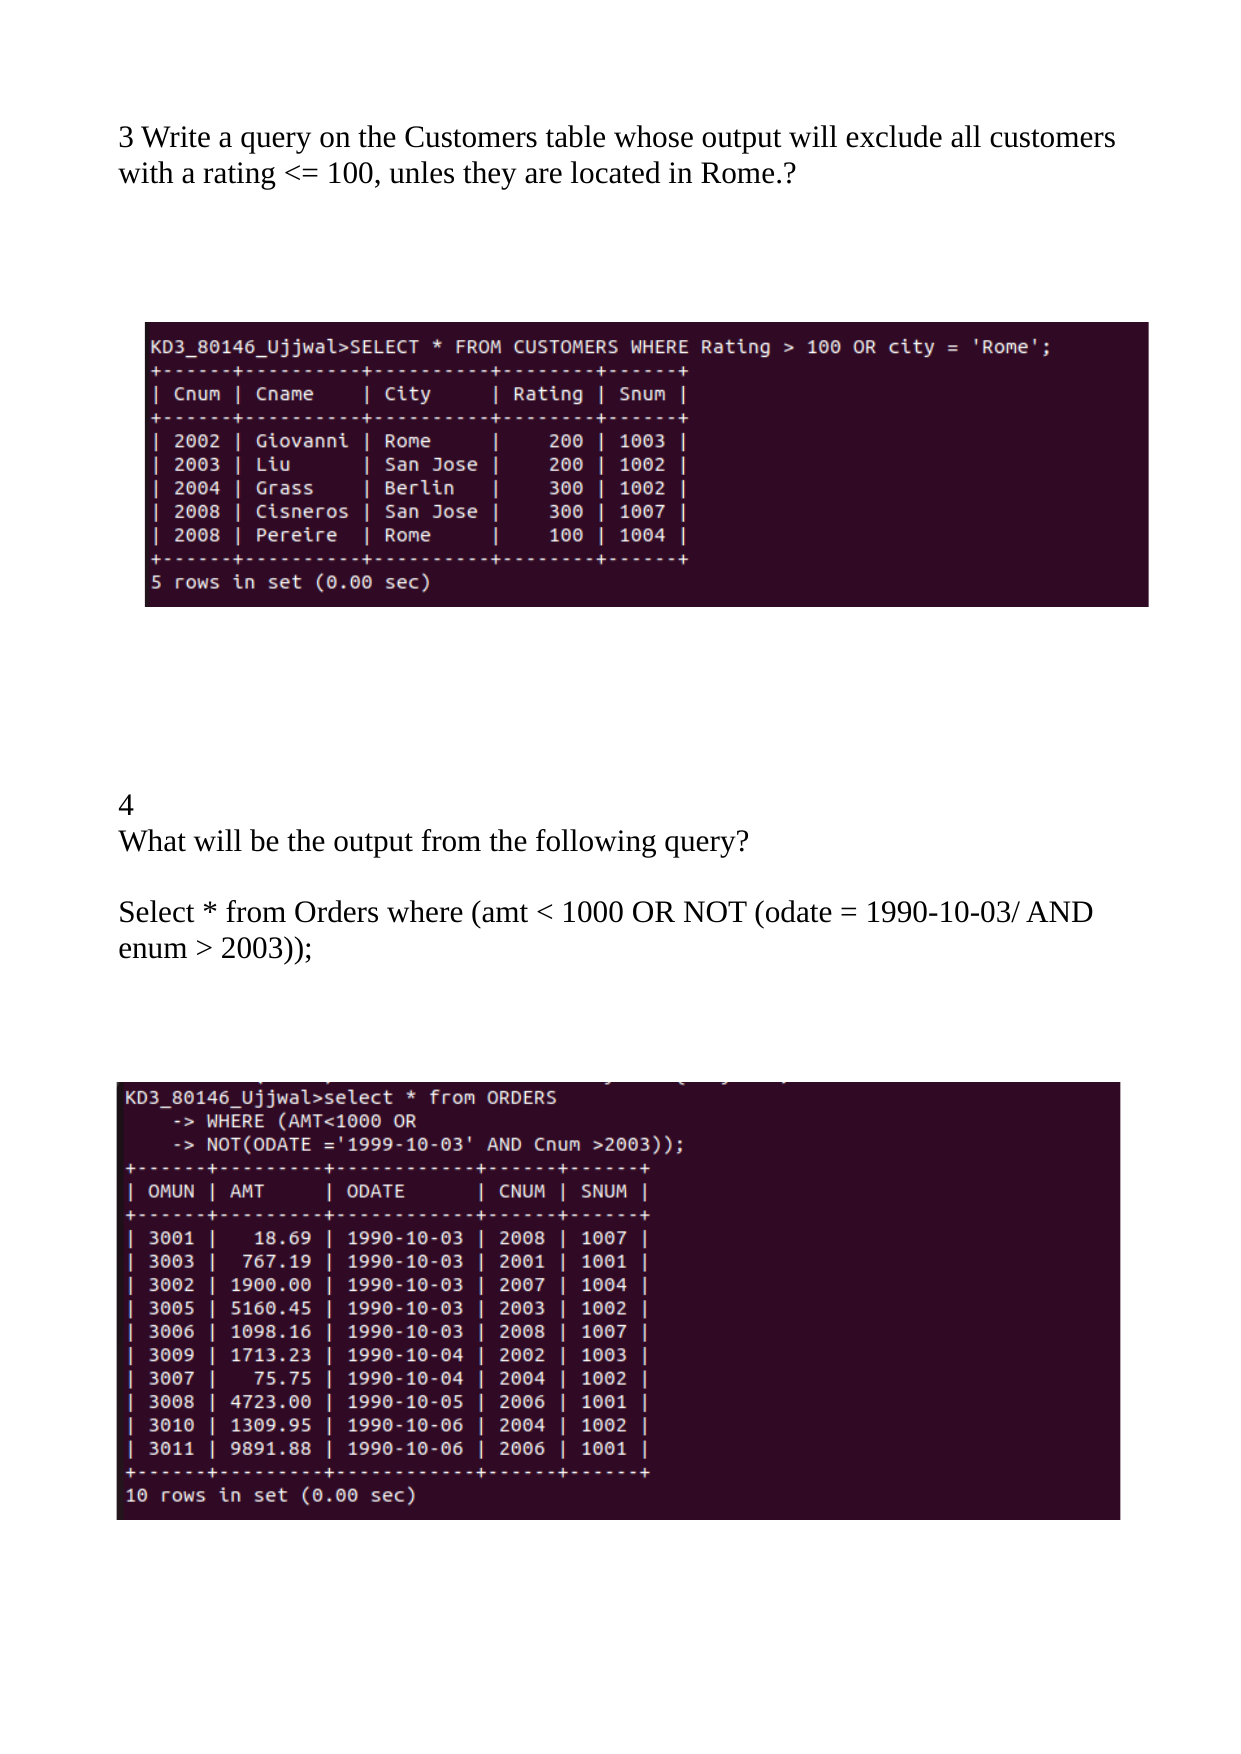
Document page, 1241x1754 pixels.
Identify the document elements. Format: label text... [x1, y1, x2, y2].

text 4 [118, 786, 1122, 822]
text What will be the output from the following query? [118, 822, 1122, 858]
text 3 Write a query on the Customers table whose output will exclude all customers with a rating <= 100, unles they are located in Rome.? [118, 118, 1122, 190]
text Select * from Orders where (amt < 1000 OR NOT (odate = 1990-10-03/ AND enum > 2003)); [118, 894, 1122, 966]
picture [116, 1082, 1121, 1520]
picture [144, 322, 1149, 607]
